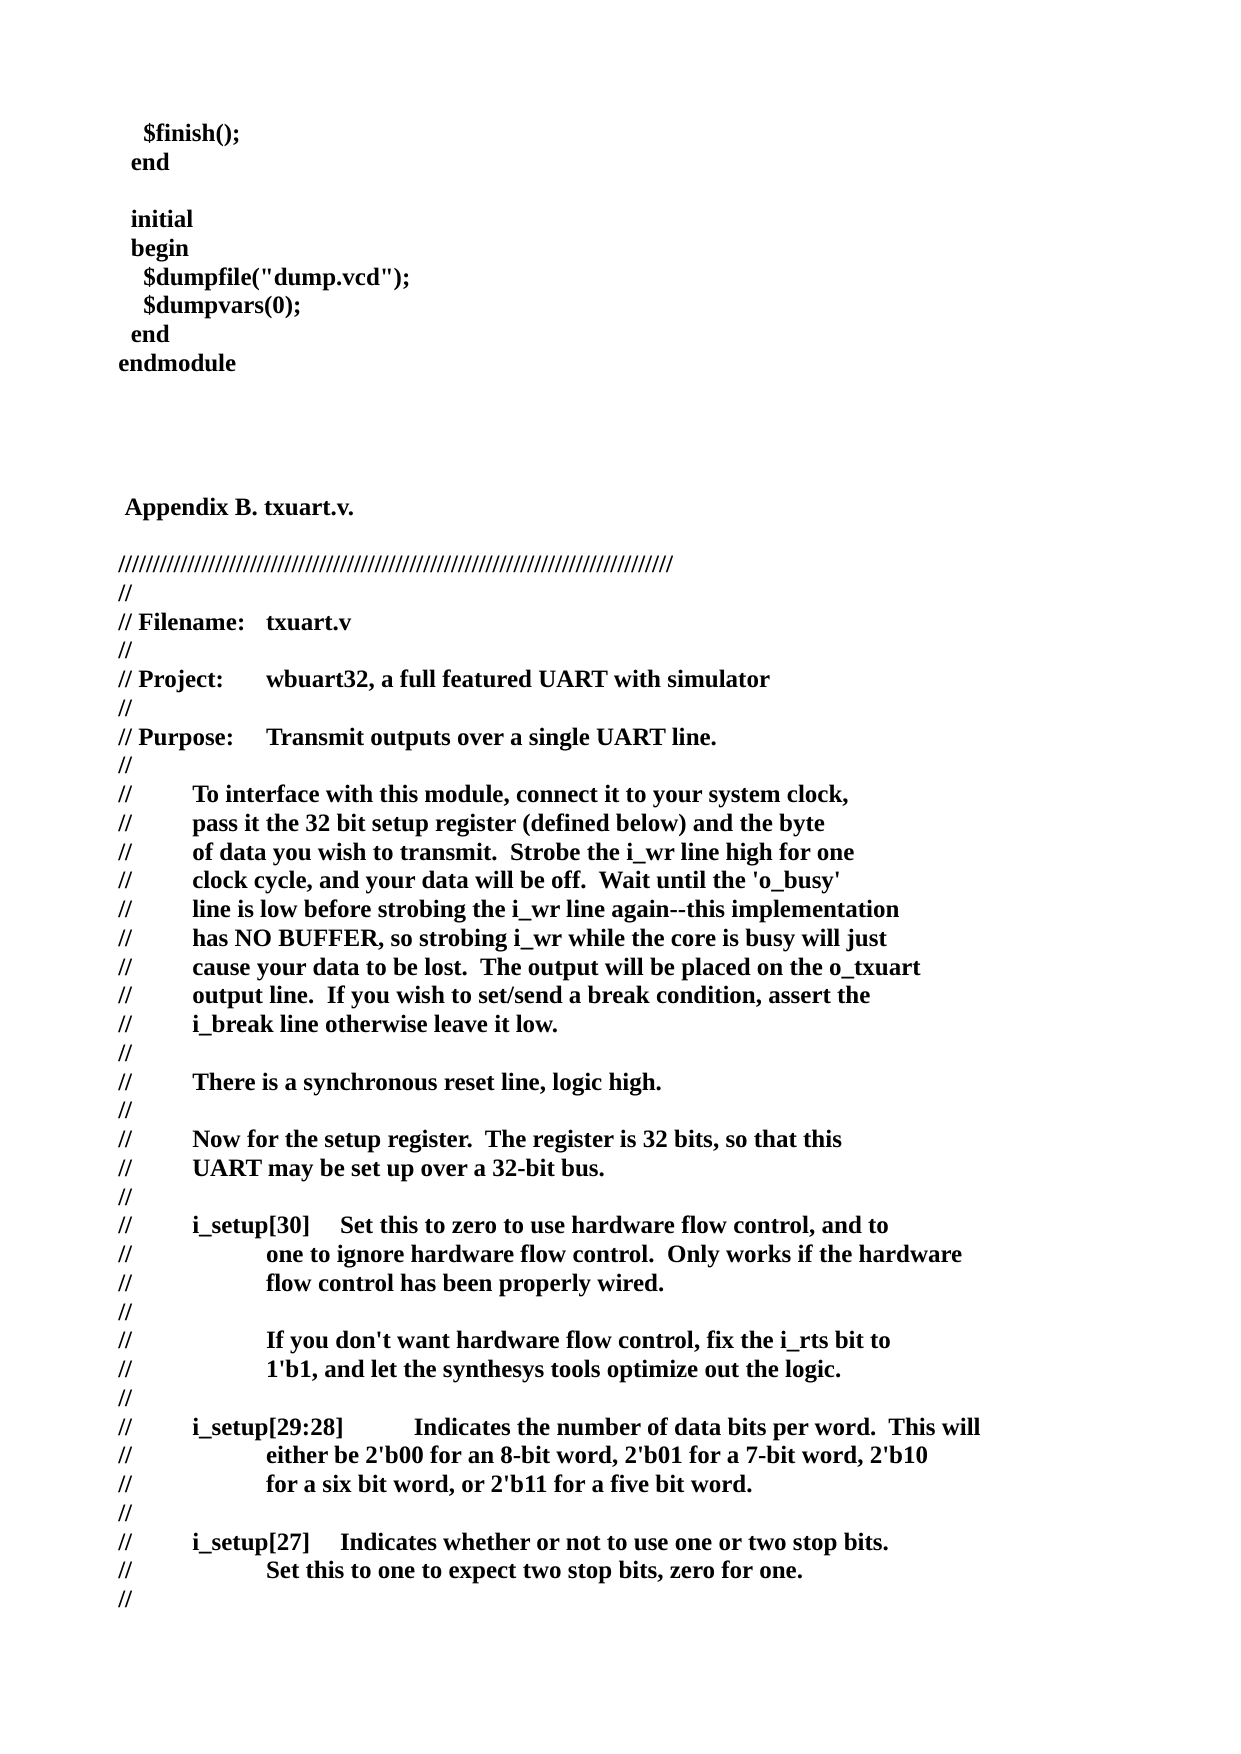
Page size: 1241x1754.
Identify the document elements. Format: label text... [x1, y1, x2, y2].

text $dumpvars(0); [118, 291, 1122, 319]
text // flow control has been properly wired. [118, 1268, 1122, 1297]
text // [118, 1297, 1122, 1326]
text // [118, 578, 1122, 607]
text // Set this to one to expect two stop bits, zero for one. [118, 1556, 1122, 1584]
text // To interface with this module, connect it to your system clock, [118, 779, 1122, 808]
text $dumpfile("dump.vcd"); [118, 262, 1122, 291]
text // i_setup[29:28] Indicates the number of data bits per word. This will [118, 1412, 1122, 1441]
text // line is low before strobing the i_wr line again--this implementation [118, 894, 1122, 923]
text //////////////////////////////////////////////////////////////////////////////// [118, 549, 1122, 578]
text // Purpose: Transmit outputs over a single UART line. [118, 722, 1122, 751]
text // i_setup[30] Set this to zero to use hardware flow control, and to [118, 1211, 1122, 1239]
text end [118, 319, 1122, 348]
text // [118, 1383, 1122, 1412]
text begin [118, 233, 1122, 262]
text // [118, 636, 1122, 664]
text // clock cycle, and your data will be off. Wait until the 'o_busy' [118, 866, 1122, 894]
text $finish(); [118, 118, 1122, 147]
text // i_setup[27] Indicates whether or not to use one or two stop bits. [118, 1527, 1122, 1556]
text // output line. If you wish to set/send a break condition, assert the [118, 981, 1122, 1009]
text // has NO BUFFER, so strobing i_wr while the core is busy will just [118, 923, 1122, 952]
text // Now for the setup register. The register is 32 bits, so that this [118, 1124, 1122, 1153]
text Appendix B. txuart.v. [118, 492, 1122, 521]
text // [118, 1096, 1122, 1124]
text end [118, 147, 1122, 176]
text // pass it the 32 bit setup register (defined below) and the byte [118, 808, 1122, 837]
text endmodule [118, 348, 1122, 377]
text // i_break line otherwise leave it low. [118, 1009, 1122, 1038]
text // one to ignore hardware flow control. Only works if the hardware [118, 1239, 1122, 1268]
text // of data you wish to transmit. Strobe the i_wr line high for one [118, 837, 1122, 866]
text // for a six bit word, or 2'b11 for a five bit word. [118, 1469, 1122, 1498]
text // [118, 1584, 1122, 1613]
text // [118, 1038, 1122, 1067]
text // either be 2'b00 for an 8-bit word, 2'b01 for a 7-bit word, 2'b10 [118, 1441, 1122, 1469]
text // Filename: txuart.v [118, 607, 1122, 636]
text // There is a synchronous reset line, logic high. [118, 1067, 1122, 1096]
text initial [118, 204, 1122, 233]
text // Project: wbuart32, a full featured UART with simulator [118, 664, 1122, 693]
text // 1'b1, and let the synthesys tools optimize out the logic. [118, 1354, 1122, 1383]
text // [118, 751, 1122, 779]
text // [118, 1182, 1122, 1211]
text // [118, 693, 1122, 722]
text // cause your data to be lost. The output will be placed on the o_txuart [118, 952, 1122, 981]
text // If you don't want hardware flow control, fix the i_rts bit to [118, 1326, 1122, 1354]
text // [118, 1498, 1122, 1527]
text // UART may be set up over a 32-bit bus. [118, 1153, 1122, 1182]
